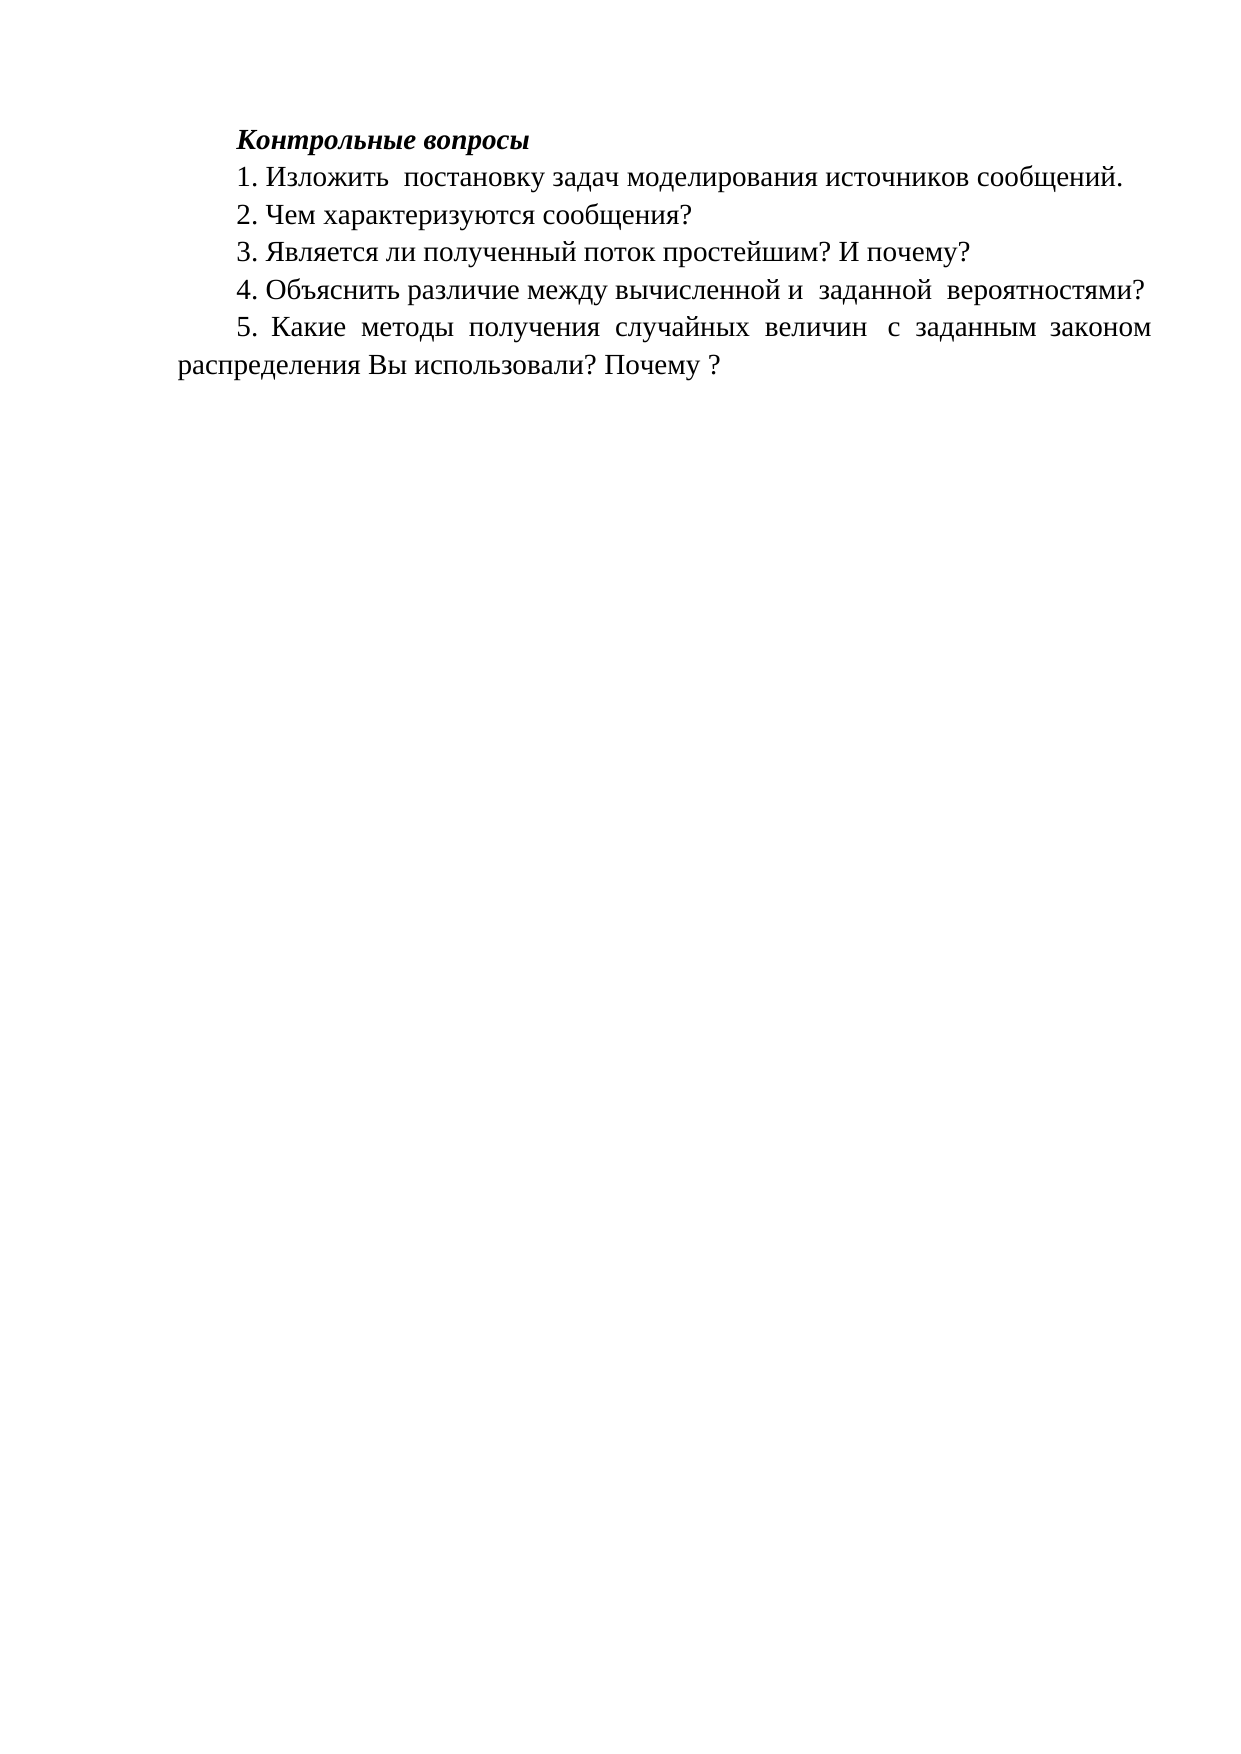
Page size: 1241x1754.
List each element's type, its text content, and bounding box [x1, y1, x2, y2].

text 1. Изложить постановку задач моделирования источников сообщений. [177, 156, 1152, 193]
text 2. Чем характеризуются сообщения? [177, 193, 1152, 231]
text 4. Объяснить различие между вычисленной и заданной вероятностями? [177, 268, 1152, 306]
text Контрольные вопросы [177, 118, 1152, 156]
text 3. Является ли полученный поток простейшим? И почему? [177, 231, 1152, 268]
text 5. Какие методы получения случайных величин с заданным законом распределения Вы использовали? Почему ? [177, 306, 1152, 381]
